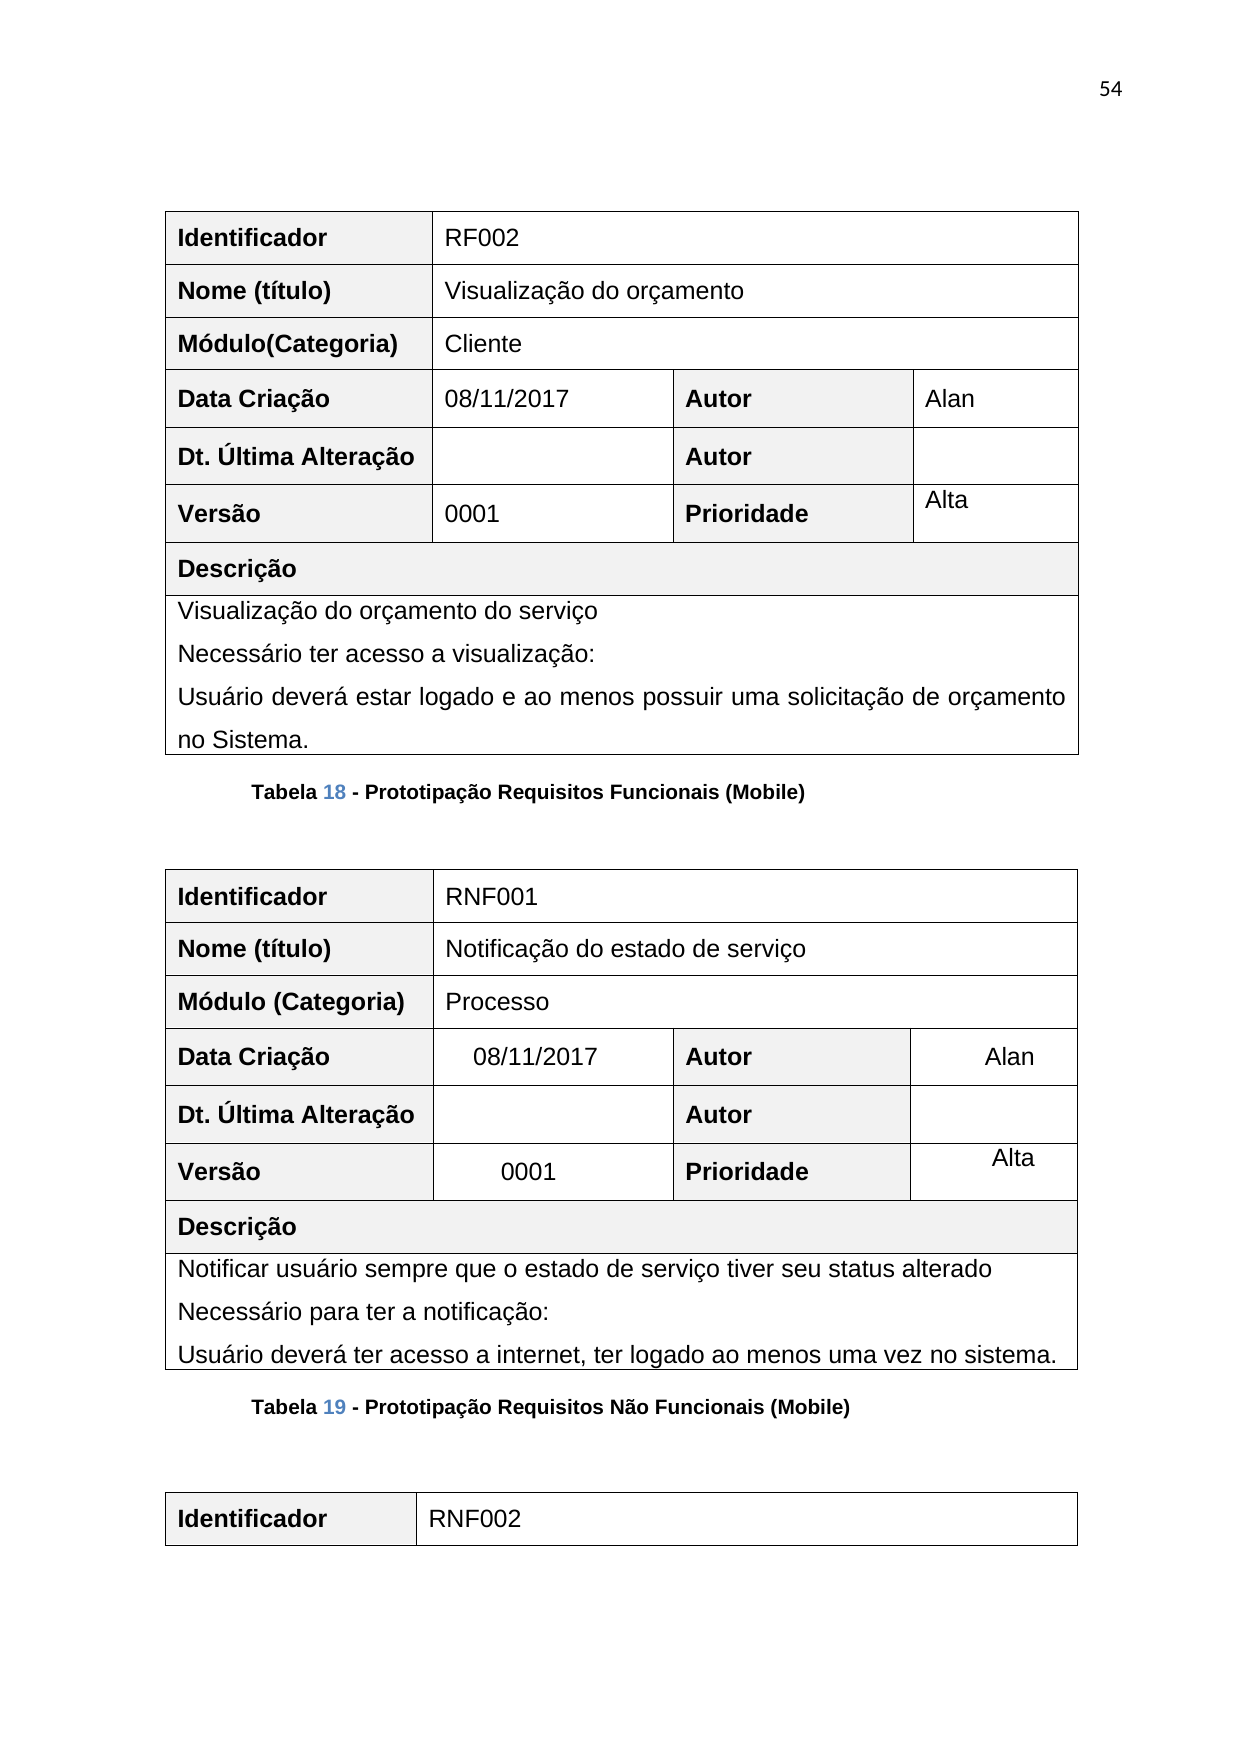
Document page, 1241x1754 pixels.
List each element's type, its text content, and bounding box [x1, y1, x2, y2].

table_cell Descrição [166, 543, 1078, 595]
table_cell Prioridade [674, 1144, 910, 1200]
table_cell [434, 1086, 673, 1142]
table_cell Módulo (Categoria) [166, 976, 433, 1027]
table_header Identificador [166, 870, 433, 922]
table_cell Prioridade [674, 485, 913, 542]
table_cell Cliente [433, 318, 1078, 369]
table_cell Nome (título) [166, 265, 432, 317]
table_header Identificador [166, 212, 432, 264]
text Tabela 19 - Prototipação Requisitos Não Funcionais (Mobile) [177, 1395, 1122, 1419]
table_cell [911, 1086, 1077, 1142]
table_cell [433, 428, 673, 484]
table_cell Descrição [166, 1201, 1077, 1253]
table_cell Data Criação [166, 1029, 433, 1085]
table_cell [914, 428, 1078, 484]
table_cell Nome (título) [166, 923, 433, 974]
table_cell 08/11/2017 [434, 1029, 673, 1085]
table_cell Alta [911, 1144, 1077, 1200]
table_cell Autor [674, 1086, 910, 1142]
table_cell Processo [434, 976, 1077, 1027]
table_cell Autor [674, 428, 913, 484]
table_cell Visualização do orçamento [433, 265, 1078, 317]
table_header RNF002 [417, 1493, 1077, 1544]
table_cell Versão [166, 485, 432, 542]
table_header RF002 [433, 212, 1078, 264]
table_cell Alan [911, 1029, 1077, 1085]
table_cell Notificação do estado de serviço [434, 923, 1077, 974]
table_cell Dt. Última Alteração [166, 428, 432, 484]
table_header RNF001 [434, 870, 1077, 922]
table_cell 08/11/2017 [433, 370, 673, 427]
table_cell Autor [674, 370, 913, 427]
table_cell Módulo(Categoria) [166, 318, 432, 369]
table_cell 0001 [433, 485, 673, 542]
table_cell 0001 [434, 1144, 673, 1200]
table_cell Alta [914, 485, 1078, 542]
table_cell Alan [914, 370, 1078, 427]
text Tabela 18 - Prototipação Requisitos Funcionais (Mobile) [177, 780, 1122, 804]
table_cell Versão [166, 1144, 433, 1200]
table_cell Autor [674, 1029, 910, 1085]
table_cell Notificar usuário sempre que o estado de serviço tiver seu status alterado Necessário para ter a notificação: Usuário deverá ter acesso a internet, ter logado ao menos uma vez no sistema. [166, 1254, 1077, 1369]
table_header Identificador [166, 1493, 416, 1544]
table_cell Data Criação [166, 370, 432, 427]
table_cell Dt. Última Alteração [166, 1086, 433, 1142]
table_cell Visualização do orçamento do serviço Necessário ter acesso a visualização: Usuário deverá estar logado e ao menos possuir uma solicitação de orçamento no Sistema. [166, 596, 1078, 754]
